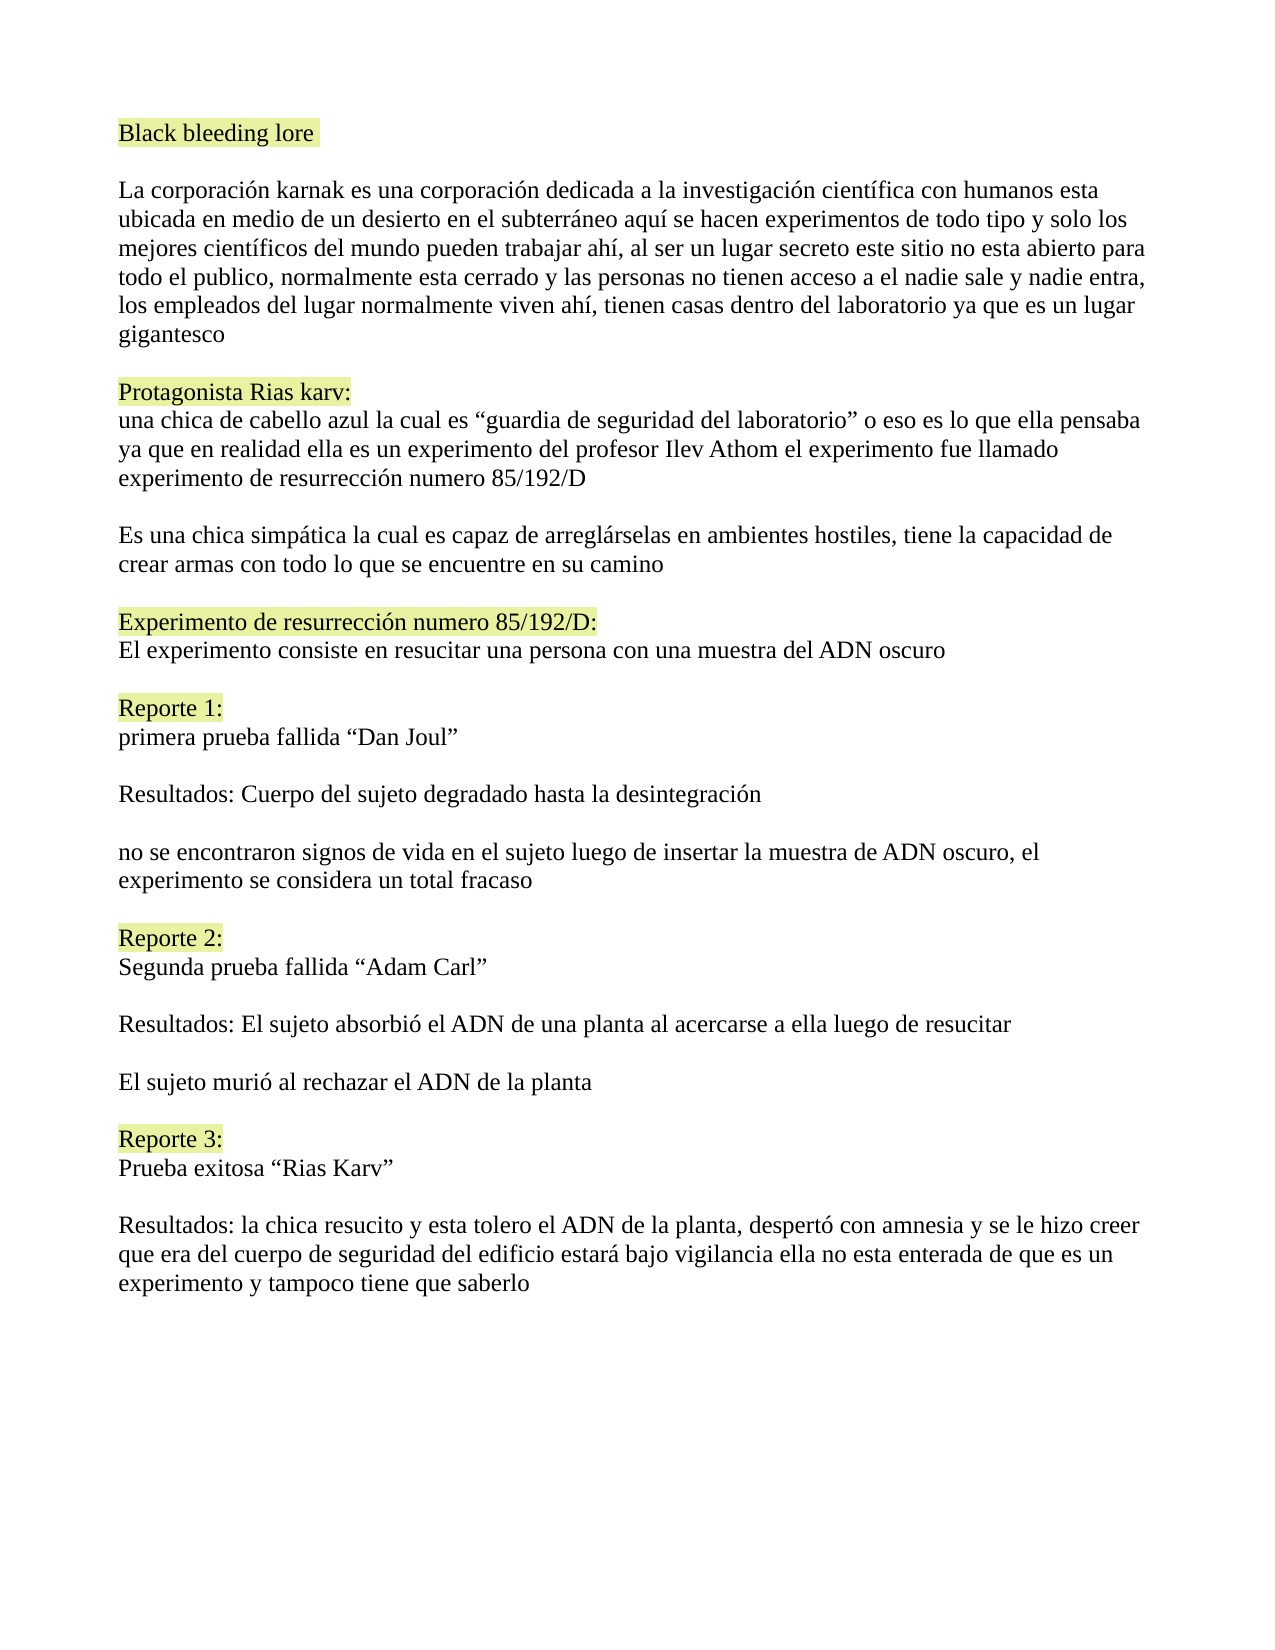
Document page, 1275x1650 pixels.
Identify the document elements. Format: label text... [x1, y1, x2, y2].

text Experimento de resurrección numero 85/192/D: [118, 607, 1157, 636]
text Protagonista Rias karv: [118, 377, 1157, 406]
text Reporte 1: [118, 693, 1157, 722]
text El experimento consiste en resucitar una persona con una muestra del ADN oscuro [118, 636, 1157, 664]
text Reporte 2: [118, 923, 1157, 952]
text Black bleeding lore [118, 118, 1157, 147]
text Resultados: Cuerpo del sujeto degradado hasta la desintegración [118, 779, 1157, 808]
text no se encontraron signos de vida en el sujeto luego de insertar la muestra de ADN oscuro, el experimento se considera un total fracaso [118, 837, 1157, 894]
text Es una chica simpática la cual es capaz de arreglárselas en ambientes hostiles, tiene la capacidad de crear armas con todo lo que se encuentre en su camino [118, 521, 1157, 578]
text El sujeto murió al rechazar el ADN de la planta [118, 1067, 1157, 1096]
text Resultados: la chica resucito y esta tolero el ADN de la planta, despertó con amnesia y se le hizo creer que era del cuerpo de seguridad del edificio estará bajo vigilancia ella no esta enterada de que es un experimento y tampoco tiene que saberlo [118, 1211, 1157, 1297]
text Resultados: El sujeto absorbió el ADN de una planta al acercarse a ella luego de resucitar [118, 1009, 1157, 1038]
text Reporte 3: [118, 1124, 1157, 1153]
text primera prueba fallida “Dan Joul” [118, 722, 1157, 751]
text una chica de cabello azul la cual es “guardia de seguridad del laboratorio” o eso es lo que ella pensaba ya que en realidad ella es un experimento del profesor Ilev Athom el experimento fue llamado experimento de resurrección numero 85/192/D [118, 406, 1157, 492]
text La corporación karnak es una corporación dedicada a la investigación científica con humanos esta ubicada en medio de un desierto en el subterráneo aquí se hacen experimentos de todo tipo y solo los mejores científicos del mundo pueden trabajar ahí, al ser un lugar secreto este sitio no esta abierto para todo el publico, normalmente esta cerrado y las personas no tienen acceso a el nadie sale y nadie entra, los empleados del lugar normalmente viven ahí, tienen casas dentro del laboratorio ya que es un lugar gigantesco [118, 176, 1157, 348]
text Prueba exitosa “Rias Karv” [118, 1153, 1157, 1182]
text Segunda prueba fallida “Adam Carl” [118, 952, 1157, 981]
